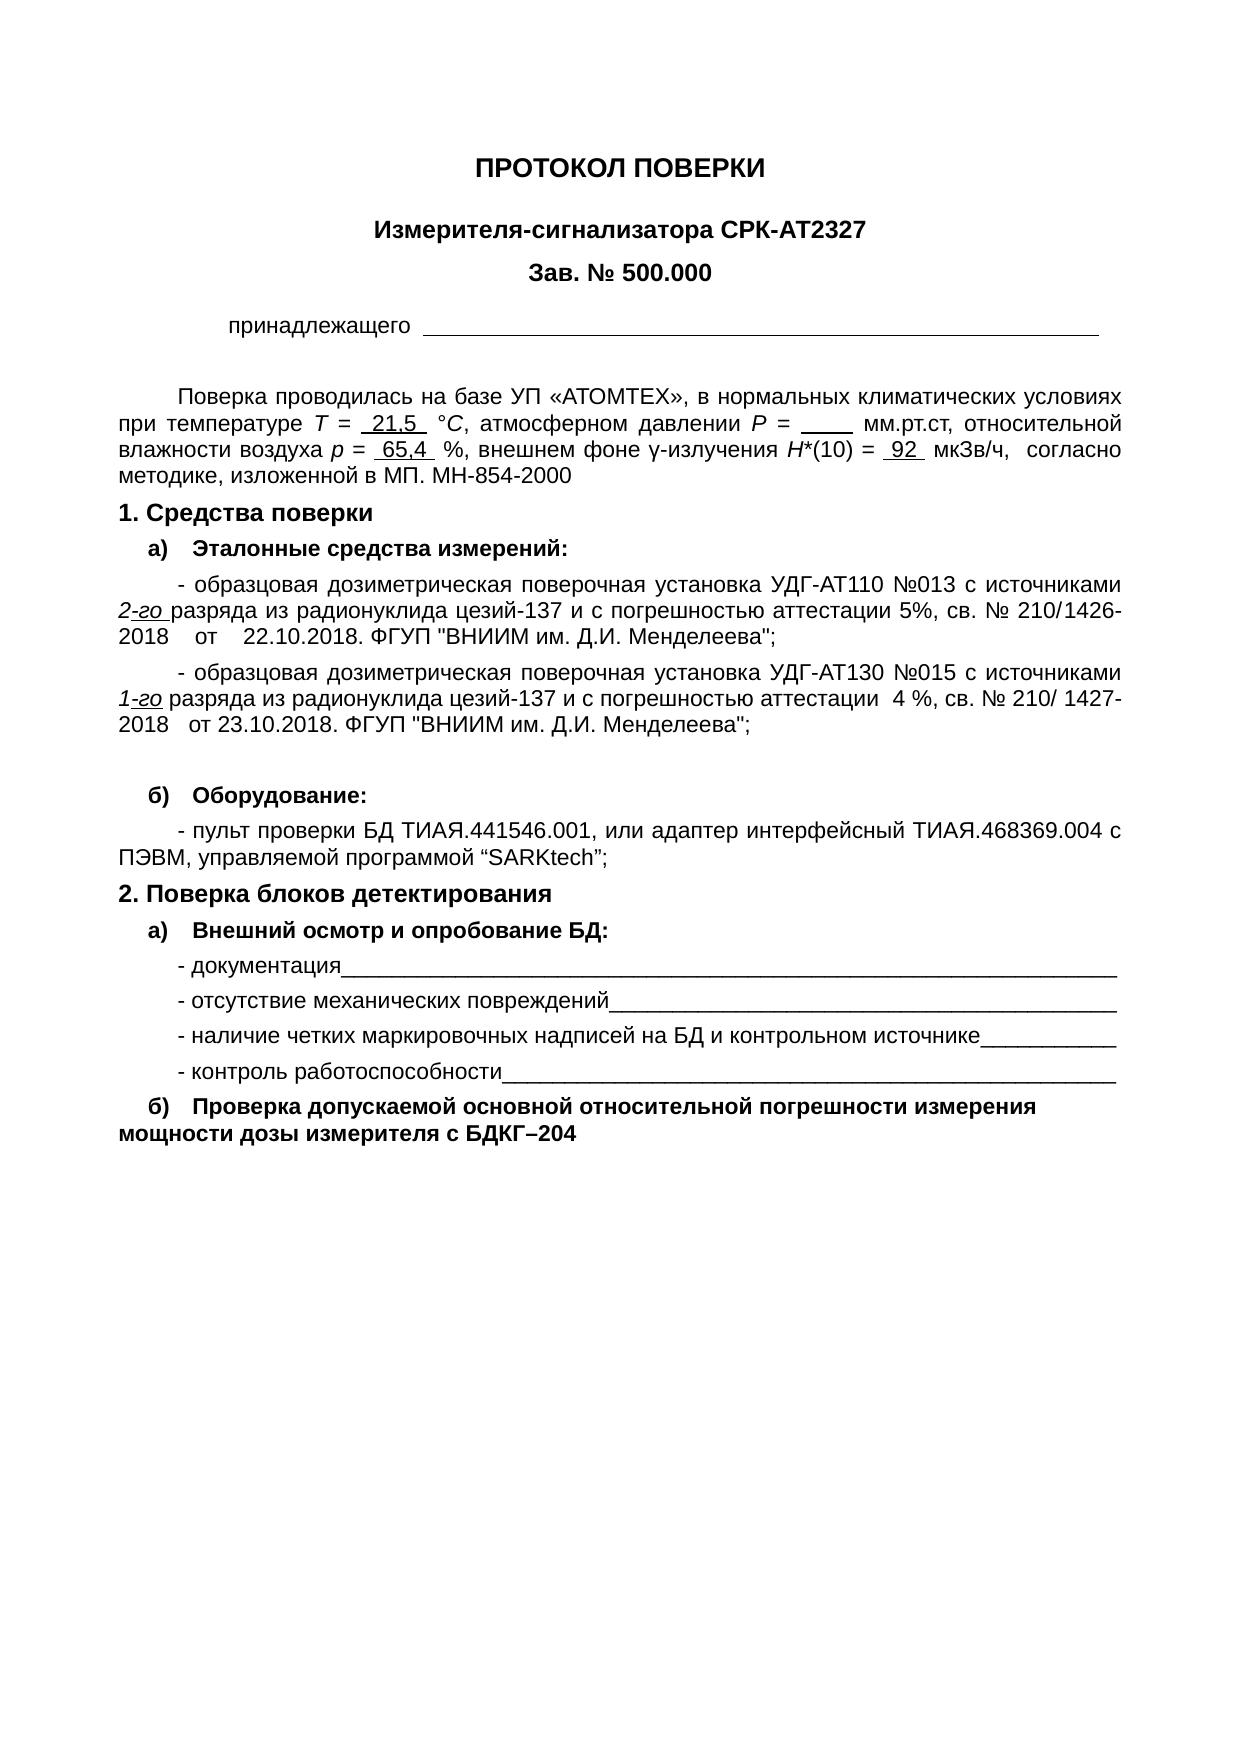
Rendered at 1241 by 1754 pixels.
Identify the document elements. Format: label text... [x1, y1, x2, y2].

text Поверка проводилась на базе УП «АТОМТЕХ», в нормальных климатических условиях при температуре Т = 21,5 °С, атмосферном давлении Р = мм.рт.ст, относительной влажности воздуха р = 65,4 %, внешнем фоне γ-излучения H*(10) = 92 мкЗв/ч, согласно методике, изложенной в МП. МН-854-2000 [118, 383, 1122, 488]
text б) Оборудование: [118, 782, 1122, 808]
text Измерителя-сигнализатора СРК-АТ2327 [118, 215, 1122, 244]
text а) Внешний осмотр и опробование БД: [118, 917, 1122, 943]
text 1. Средства поверки [118, 497, 1122, 526]
text 2. Поверка блоков детектирования [118, 879, 1122, 908]
text - отсутствие механических повреждений [118, 987, 1122, 1013]
text - документация [118, 952, 1122, 978]
text - наличие четких маркировочных надписей на БД и контрольном источнике [118, 1022, 1122, 1049]
text а) Эталонные средства измерений: [118, 535, 1122, 562]
text - образцовая дозиметрическая поверочная установка УДГ-АТ110 №013 с источниками 2-го разряда из радионуклида цезий-137 и с погрешностью аттестации 5%, св. № 210/1426-2018 от 22.10.2018. ФГУП "ВНИИМ им. Д.И. Менделеева"; [118, 571, 1122, 649]
text - пульт проверки БД ТИАЯ.441546.001, или адаптер интерфейсный ТИАЯ.468369.004 с ПЭВМ, управляемой программой “SARKtech”; [118, 817, 1122, 870]
text - образцовая дозиметрическая поверочная установка УДГ-АТ130 №015 с источниками 1-го разряда из радионуклида цезий-137 и с погрешностью аттестации 4 %, св. № 210/ 1427-2018 от 23.10.2018. ФГУП "ВНИИМ им. Д.И. Менделеева"; [118, 658, 1122, 738]
text Зав. № 500.000 [118, 258, 1122, 287]
text Измерипринадлежащего . . [118, 310, 1122, 339]
text б) Проверка допускаемой основной относительной погрешности измерения мощности дозы измерителя с БДКГ–204 [118, 1093, 1122, 1146]
text - контроль работоспособности [118, 1058, 1122, 1084]
text ПРОТОКОЛ ПОВЕРКИ [118, 152, 1122, 184]
